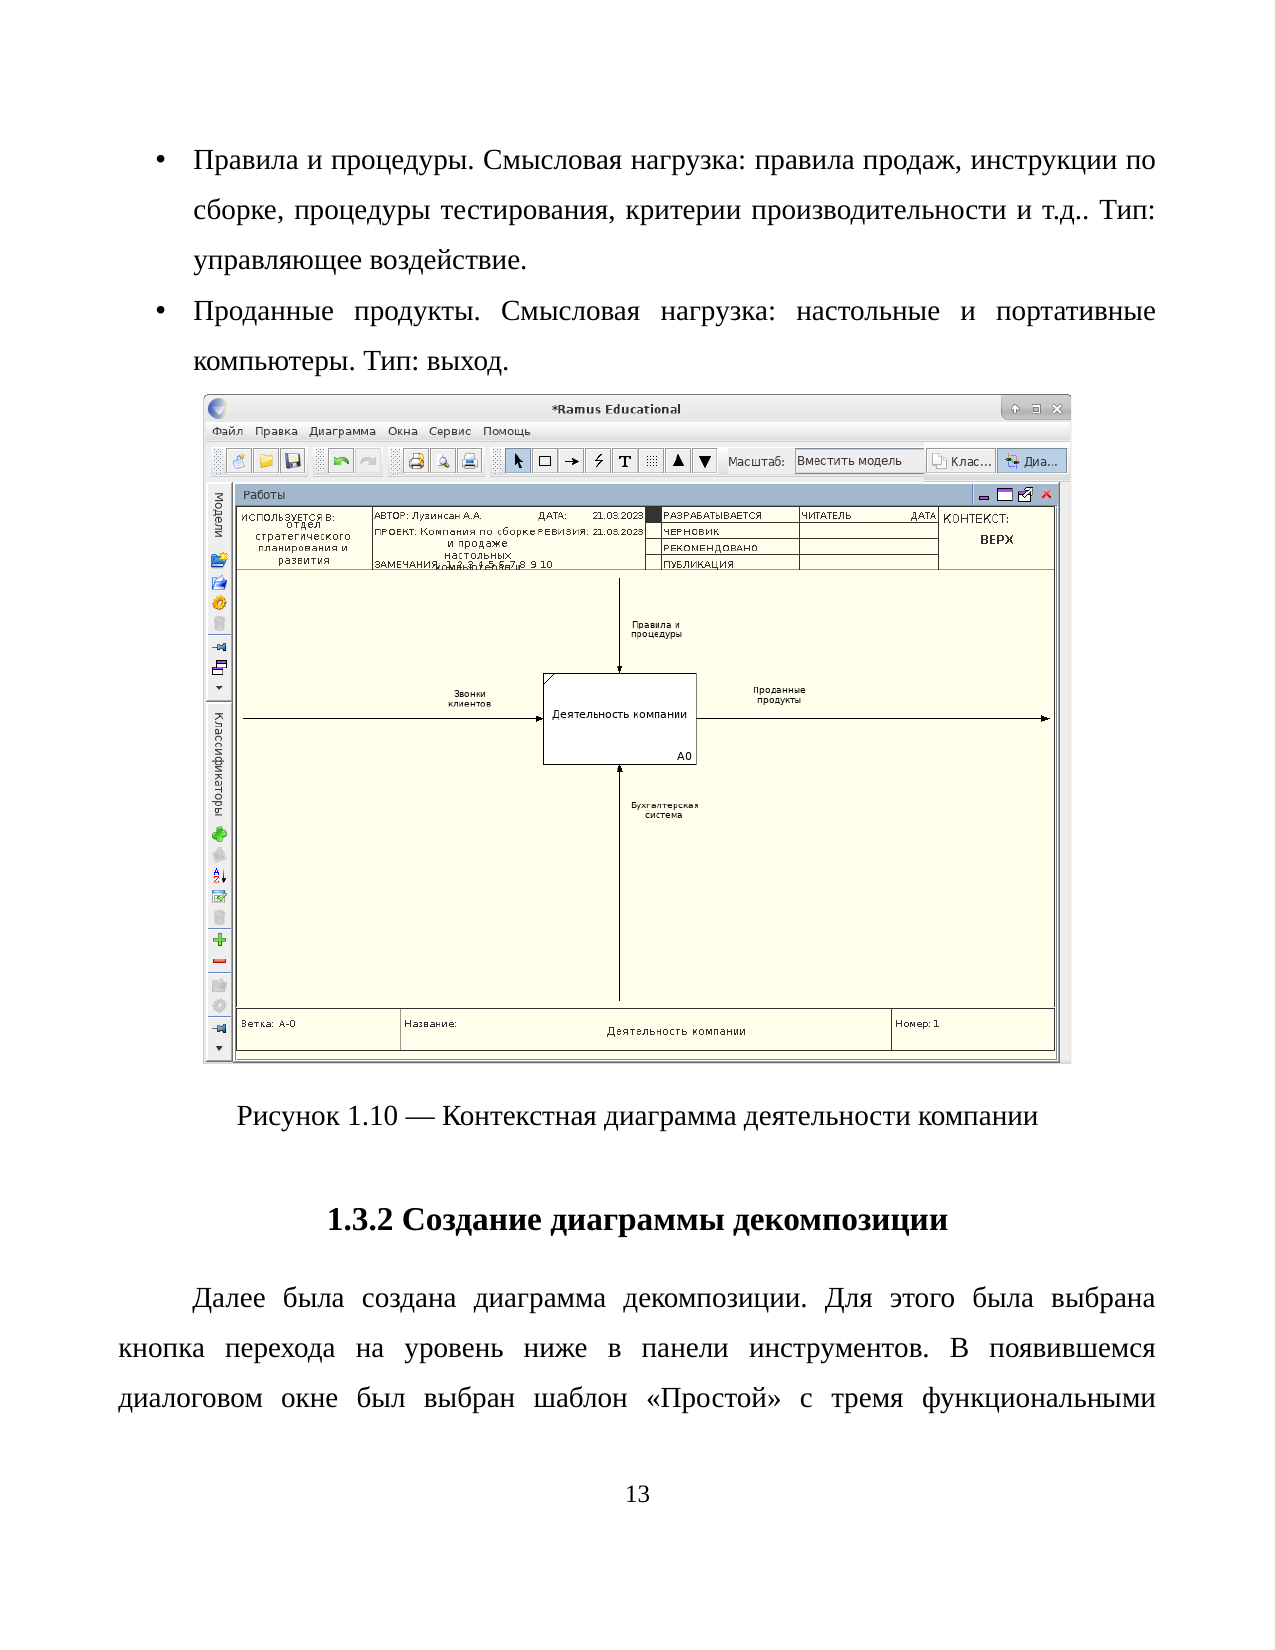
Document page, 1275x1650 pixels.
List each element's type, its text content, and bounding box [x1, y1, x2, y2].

subtitle 1.3.2 Создание диаграммы декомпозиции [118, 1199, 1157, 1238]
text Рисунок 1.10 — Контекстная диаграмма деятельности компании [118, 1098, 1157, 1131]
picture [203, 394, 1072, 1065]
list Проданные продукты. Смысловая нагрузка: настольные и портативные компьютеры. Тип: выход. [156, 293, 1157, 377]
text Далее была создана диаграмма декомпозиции. Для этого была выбрана кнопка перехода на уровень ниже в панели инструментов. В появившемся диалоговом окне был выбран шаблон «Простой» с тремя функциональными [118, 1280, 1157, 1414]
list Правила и процедуры. Смысловая нагрузка: правила продаж, инструкции по сборке, процедуры тестирования, критерии производительности и т.д.. Тип: управляющее воздействие. [156, 142, 1157, 276]
